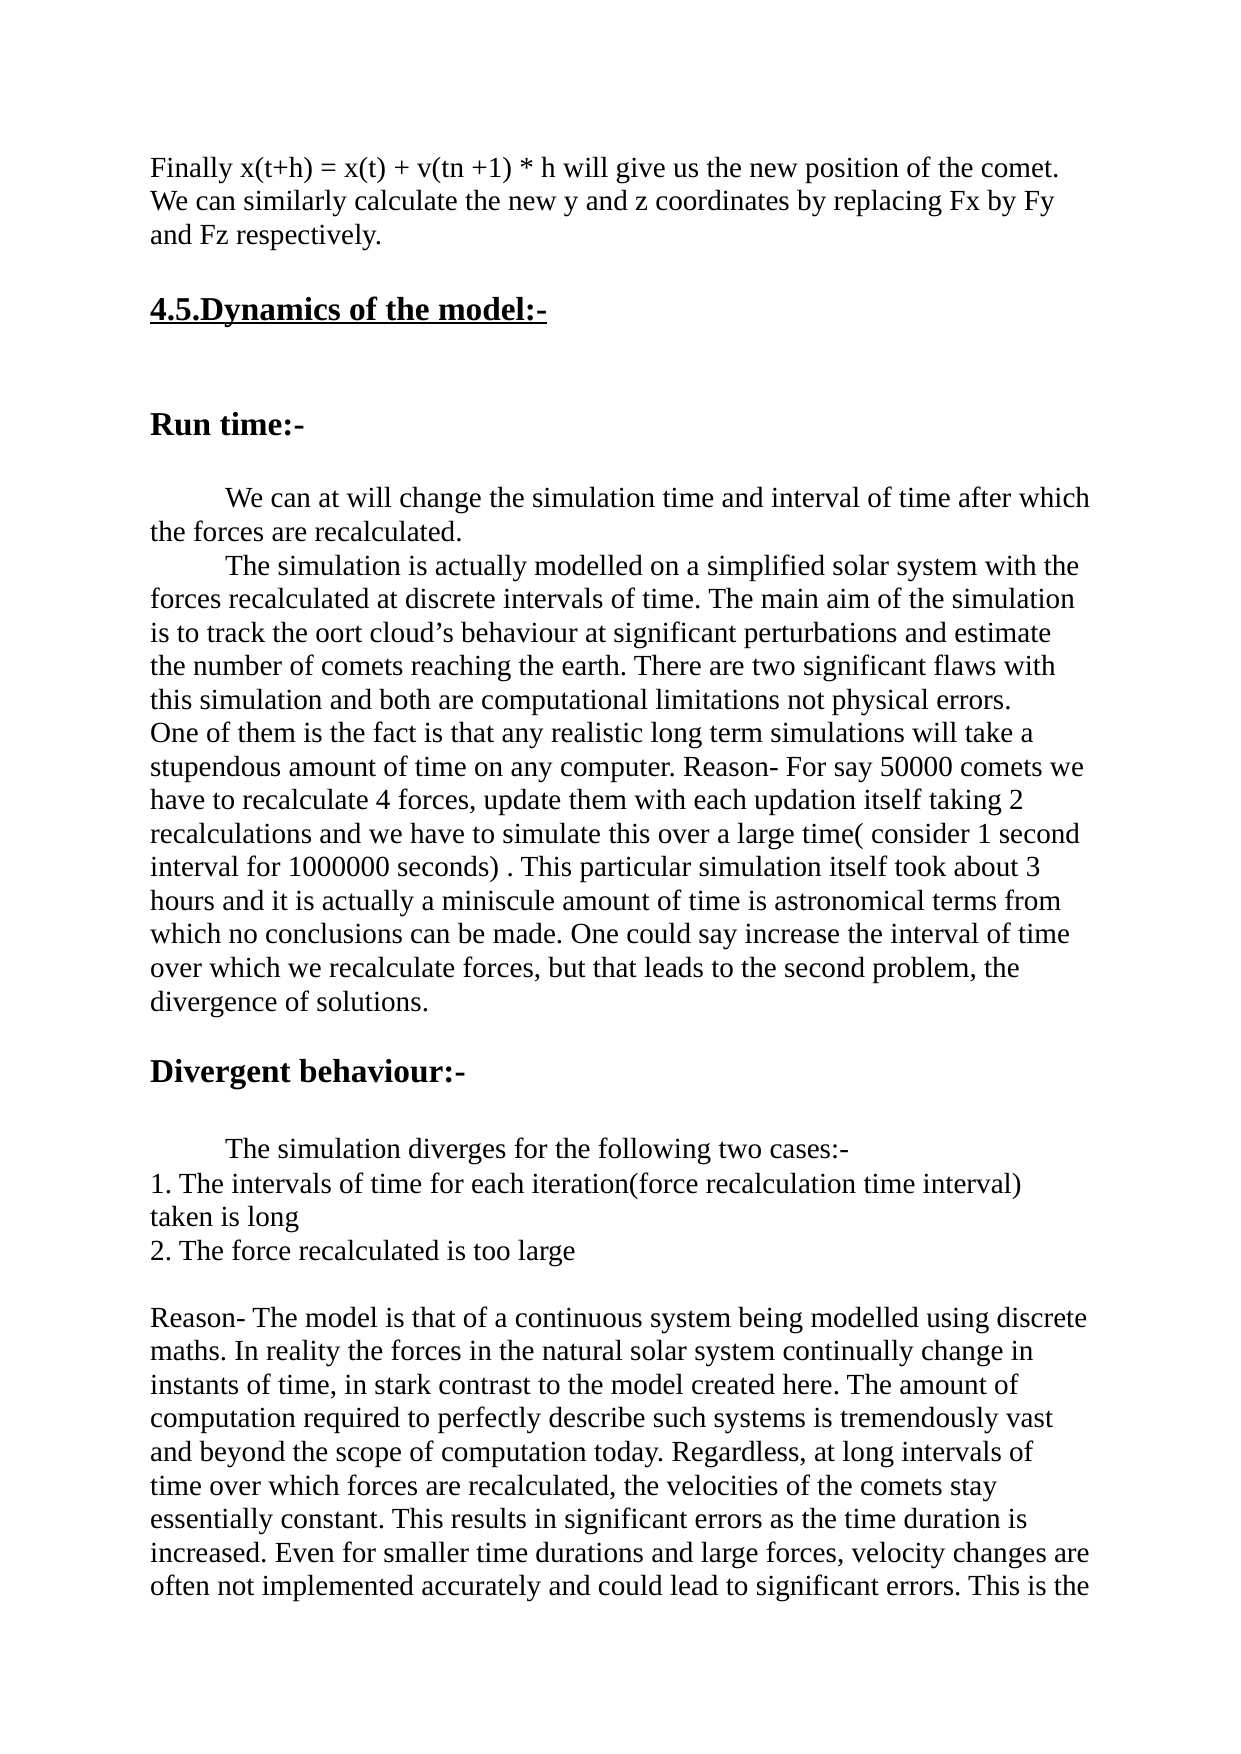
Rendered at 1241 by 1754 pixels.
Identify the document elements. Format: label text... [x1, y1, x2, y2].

text The simulation is actually modelled on a simplified solar system with the forces recalculated at discrete intervals of time. The main aim of the simulation is to track the oort cloud’s behaviour at significant perturbations and estimate the number of comets reaching the earth. There are two significant flaws with this simulation and both are computational limitations not physical errors. [150, 548, 1090, 715]
text We can at will change the simulation time and interval of time after which the forces are recalculated. [150, 481, 1090, 548]
text The simulation diverges for the following two cases:- [150, 1127, 1090, 1166]
text One of them is the fact is that any realistic long term simulations will take a stupendous amount of time on any computer. Reason- For say 50000 comets we have to recalculate 4 forces, update them with each updation itself taking 2 recalculations and we have to simulate this over a large time( consider 1 second interval for 1000000 seconds) . This particular simulation itself took about 3 hours and it is actually a miniscule amount of time is astronomical terms from which no conclusions can be made. One could say increase the interval of time over which we recalculate forces, but that leads to the second problem, the divergence of solutions. [150, 715, 1090, 1017]
text Reason- The model is that of a continuous system being modelled using discrete maths. In reality the forces in the natural solar system continually change in instants of time, in stark contrast to the model created here. The amount of computation required to perfectly describe such systems is tremendously vast and beyond the scope of computation today. Regardless, at long intervals of time over which forces are recalculated, the velocities of the comets stay essentially constant. This results in significant errors as the time duration is increased. Even for smaller time durations and large forces, velocity changes are often not implemented accurately and could lead to significant errors. This is the [150, 1300, 1090, 1602]
text Run time:- [150, 404, 1090, 442]
text 2. The force recalculated is too large [150, 1233, 1090, 1266]
text 4.5.Dynamics of the model:- [150, 289, 1090, 327]
text Divergent behaviour:- [150, 1051, 1090, 1089]
text Finally x(t+h) = x(t) + v(tn +1) * h will give us the new position of the comet. We can similarly calculate the new y and z coordinates by replacing Fx by Fy and Fz respectively. [150, 150, 1090, 251]
text 1. The intervals of time for each iteration(force recalculation time interval) taken is long [150, 1166, 1090, 1233]
